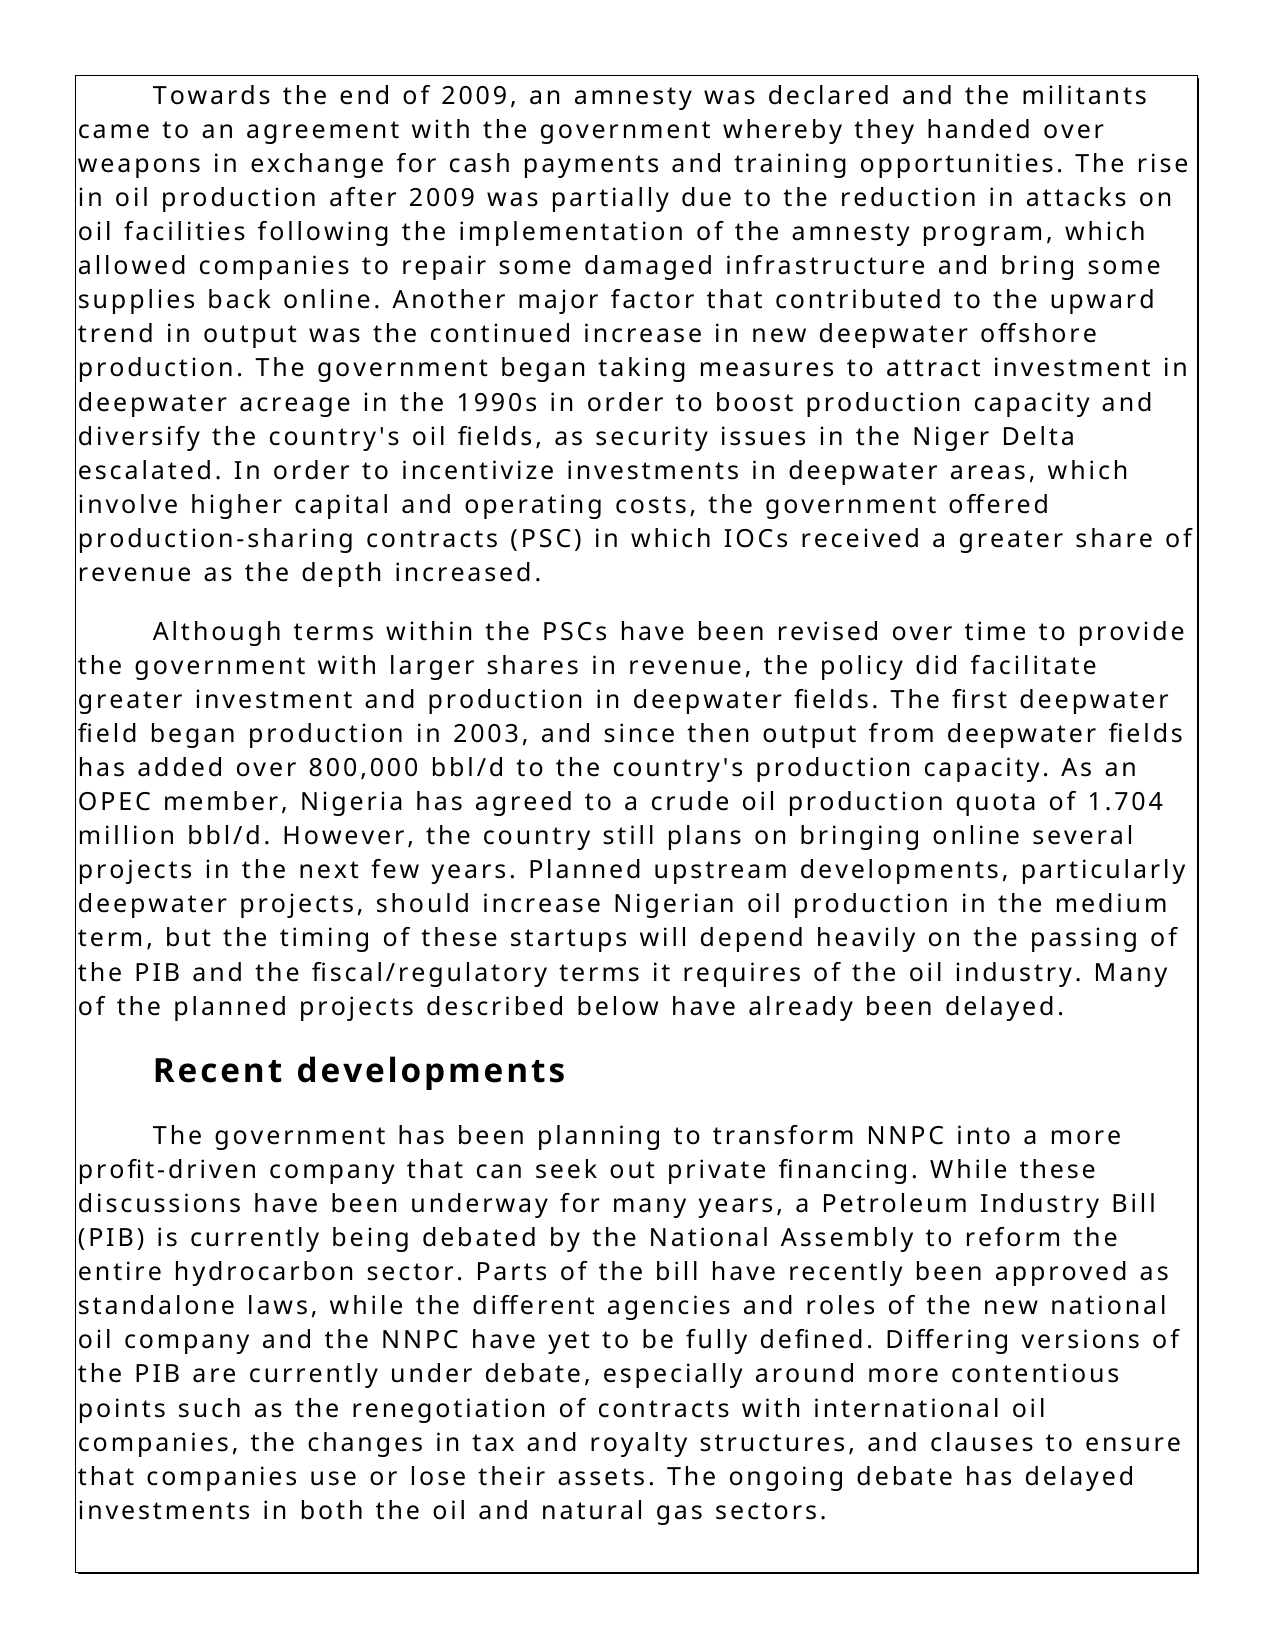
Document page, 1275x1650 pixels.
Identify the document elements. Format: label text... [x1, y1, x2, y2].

text Although terms within the PSCs have been revised over time to provide the government with larger shares in revenue, the policy did facilitate greater investment and production in deepwater fields. The first deepwater field began production in 2003, and since then output from deepwater fields has added over 800,000 bbl/d to the country's production capacity. As an OPEC member, Nigeria has agreed to a crude oil production quota of 1.704 million bbl/d. However, the country still plans on bringing online several projects in the next few years. Planned upstream developments, particularly deepwater projects, should increase Nigerian oil production in the medium term, but the timing of these startups will depend heavily on the passing of the PIB and the fiscal/regulatory terms it requires of the oil industry. Many of the planned projects described below have already been delayed. [78, 613, 1195, 1022]
text The government has been planning to transform NNPC into a more profit-driven company that can seek out private financing. While these discussions have been underway for many years, a Petroleum Industry Bill (PIB) is currently being debated by the National Assembly to reform the entire hydrocarbon sector. Parts of the bill have recently been approved as standalone laws, while the different agencies and roles of the new national oil company and the NNPC have yet to be fully defined. Differing versions of the PIB are currently under debate, especially around more contentious points such as the renegotiation of contracts with international oil companies, the changes in tax and royalty structures, and clauses to ensure that companies use or lose their assets. The ongoing debate has delayed investments in both the oil and natural gas sectors. [78, 1118, 1195, 1526]
text Towards the end of 2009, an amnesty was declared and the militants came to an agreement with the government whereby they handed over weapons in exchange for cash payments and training opportunities. The rise in oil production after 2009 was partially due to the reduction in attacks on oil facilities following the implementation of the amnesty program, which allowed companies to repair some damaged infrastructure and bring some supplies back online. Another major factor that contributed to the upward trend in output was the continued increase in new deepwater offshore production. The government began taking measures to attract investment in deepwater acreage in the 1990s in order to boost production capacity and diversify the country's oil fields, as security issues in the Niger Delta escalated. In order to incentivize investments in deepwater areas, which involve higher capital and operating costs, the government offered production-sharing contracts (PSC) in which IOCs received a greater share of revenue as the depth increased. [78, 78, 1195, 588]
text Recent developments [78, 1047, 1195, 1093]
